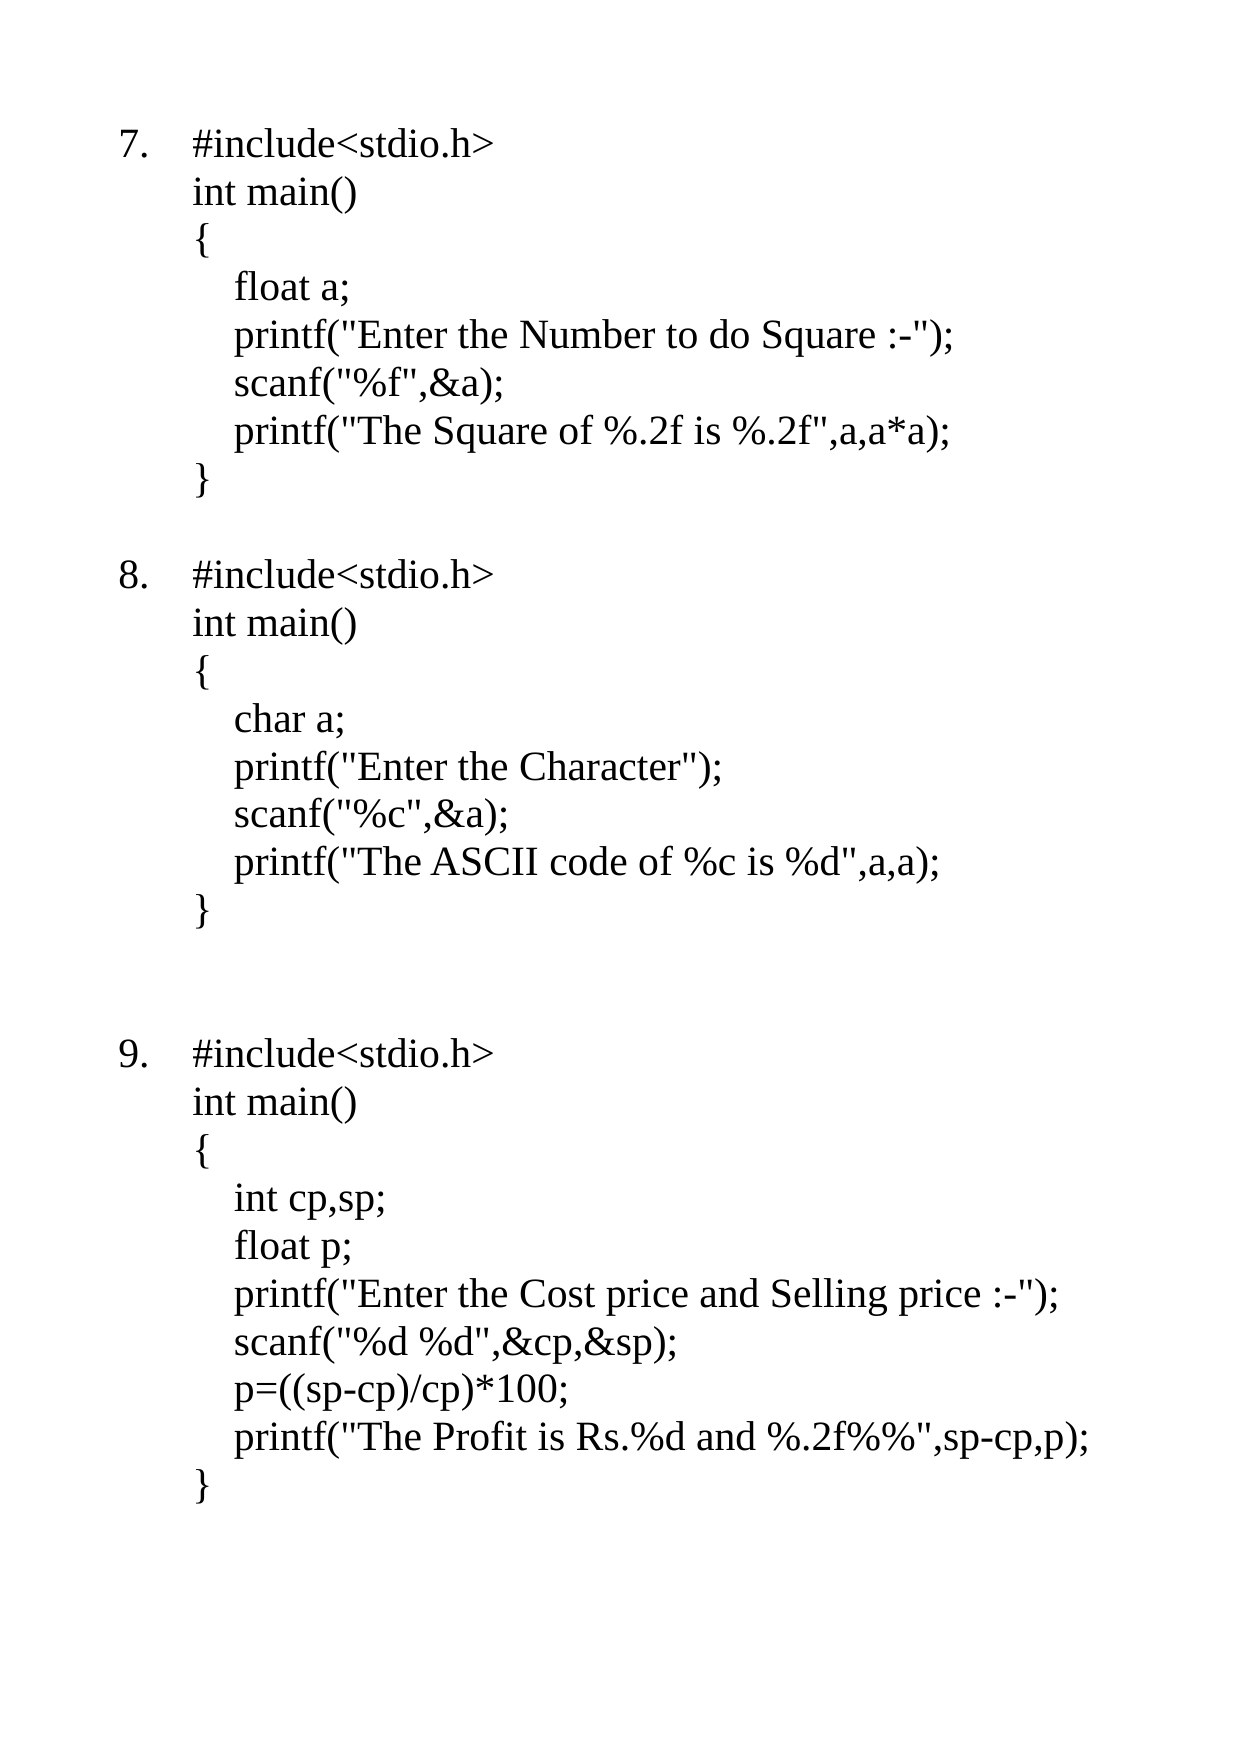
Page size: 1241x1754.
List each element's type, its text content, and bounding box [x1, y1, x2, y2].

text { [118, 1124, 1122, 1172]
text printf("Enter the Character"); [118, 741, 1122, 789]
text printf("The ASCII code of %c is %d",a,a); [118, 837, 1122, 885]
text scanf("%d %d",&cp,&sp); [118, 1316, 1122, 1364]
text { [118, 214, 1122, 262]
text } [118, 453, 1122, 501]
text int main() [118, 166, 1122, 214]
text float p; [118, 1220, 1122, 1268]
text char a; [118, 693, 1122, 741]
text scanf("%c",&a); [118, 789, 1122, 837]
text printf("The Profit is Rs.%d and %.2f%%",sp-cp,p); [118, 1412, 1122, 1460]
text int cp,sp; [118, 1172, 1122, 1220]
text p=((sp-cp)/cp)*100; [118, 1364, 1122, 1412]
text printf("Enter the Number to do Square :-"); [118, 310, 1122, 358]
text 9. #include<stdio.h> [118, 1028, 1122, 1076]
text int main() [118, 597, 1122, 645]
text scanf("%f",&a); [118, 358, 1122, 406]
text { [118, 645, 1122, 693]
text int main() [118, 1076, 1122, 1124]
text printf("The Square of %.2f is %.2f",a,a*a); [118, 406, 1122, 453]
text printf("Enter the Cost price and Selling price :-"); [118, 1268, 1122, 1316]
text float a; [118, 262, 1122, 310]
text } [118, 885, 1122, 933]
text 7. #include<stdio.h> [118, 118, 1122, 166]
text } [118, 1460, 1122, 1508]
text 8. #include<stdio.h> [118, 549, 1122, 597]
